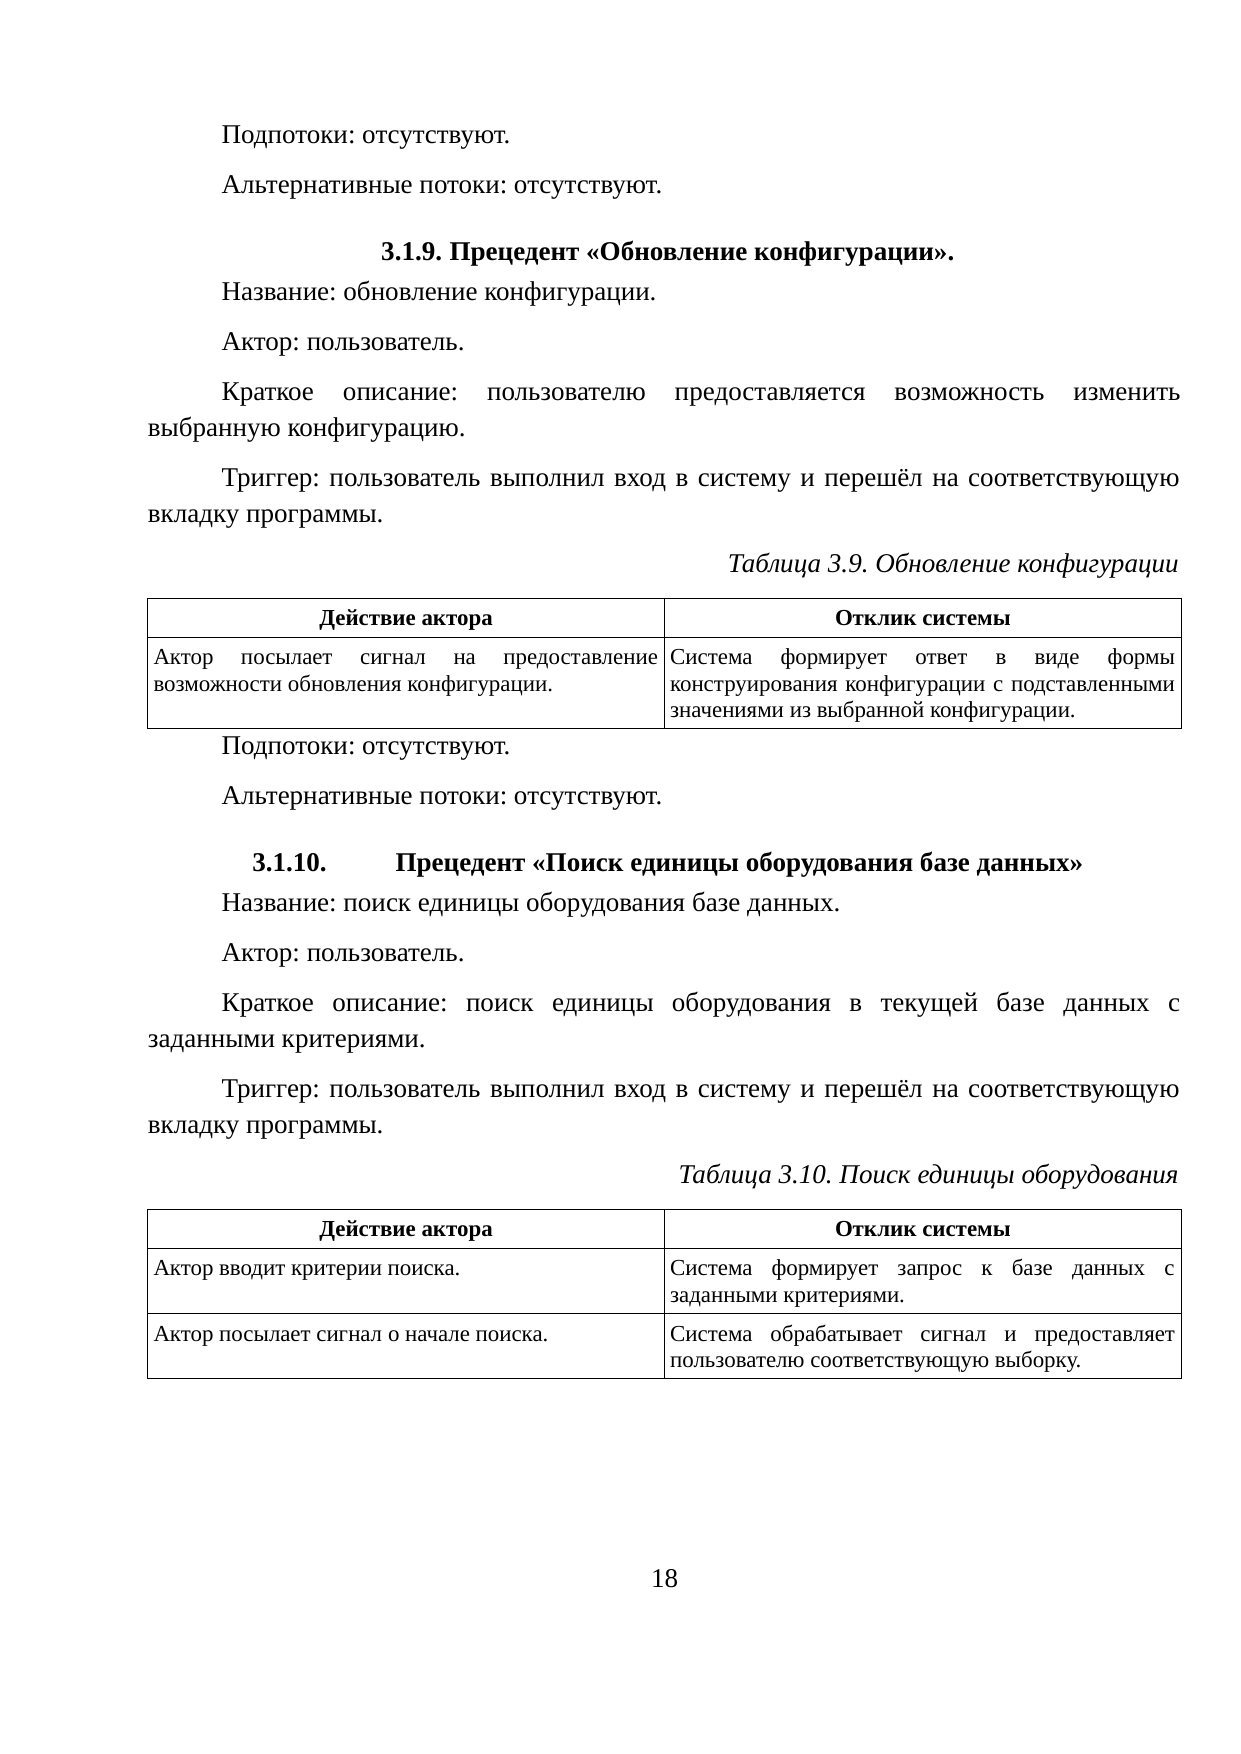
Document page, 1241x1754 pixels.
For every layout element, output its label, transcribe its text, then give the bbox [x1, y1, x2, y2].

table_cell Система формирует запрос к базе данных с заданными критериями. [665, 1249, 1181, 1313]
text Подпотоки: отсутствуют. [148, 118, 1181, 149]
table_header Действие актора [148, 599, 664, 637]
text Актор: пользователь. [148, 325, 1181, 356]
text Краткое описание: пользователю предоставляется возможность изменить выбранную конфигурацию. [148, 375, 1181, 442]
table_cell Актор посылает сигнал о начале поиска. [148, 1314, 664, 1378]
table_cell Актор вводит критерии поиска. [148, 1249, 664, 1313]
text Краткое описание: поиск единицы оборудования в текущей базе данных с заданными критериями. [148, 986, 1181, 1053]
text Триггер: пользователь выполнил вход в систему и перешёл на соответствующую вкладку программы. [148, 461, 1181, 528]
table_cell Система обрабатывает сигнал и предоставляет пользователю соответствующую выборку. [665, 1314, 1181, 1378]
table_header Отклик системы [665, 599, 1181, 637]
text Таблица 3.10. Поиск единицы оборудования [148, 1158, 1181, 1189]
table_header Отклик системы [665, 1210, 1181, 1248]
text Актор: пользователь. [148, 936, 1181, 967]
table_cell Система формирует ответ в виде формы конструирования конфигурации с подставленными значениями из выбранной конфигурации. [665, 638, 1181, 728]
table_cell Актор посылает сигнал на предоставление возможности обновления конфигурации. [148, 638, 664, 728]
text Подпотоки: отсутствуют. [148, 729, 1181, 760]
subtitle Прецедент «Поиск единицы оборудования базе данных» [148, 846, 1181, 877]
text Альтернативные потоки: отсутствуют. [148, 168, 1181, 199]
text Название: обновление конфигурации. [148, 275, 1181, 306]
subtitle Прецедент «Обновление конфигурации». [148, 235, 1181, 266]
text Триггер: пользователь выполнил вход в систему и перешёл на соответствующую вкладку программы. [148, 1072, 1181, 1139]
text Альтернативные потоки: отсутствуют. [148, 779, 1181, 811]
text Название: поиск единицы оборудования базе данных. [148, 886, 1181, 917]
table_header Действие актора [148, 1210, 664, 1248]
text Таблица 3.9. Обновление конфигурации [148, 547, 1181, 578]
